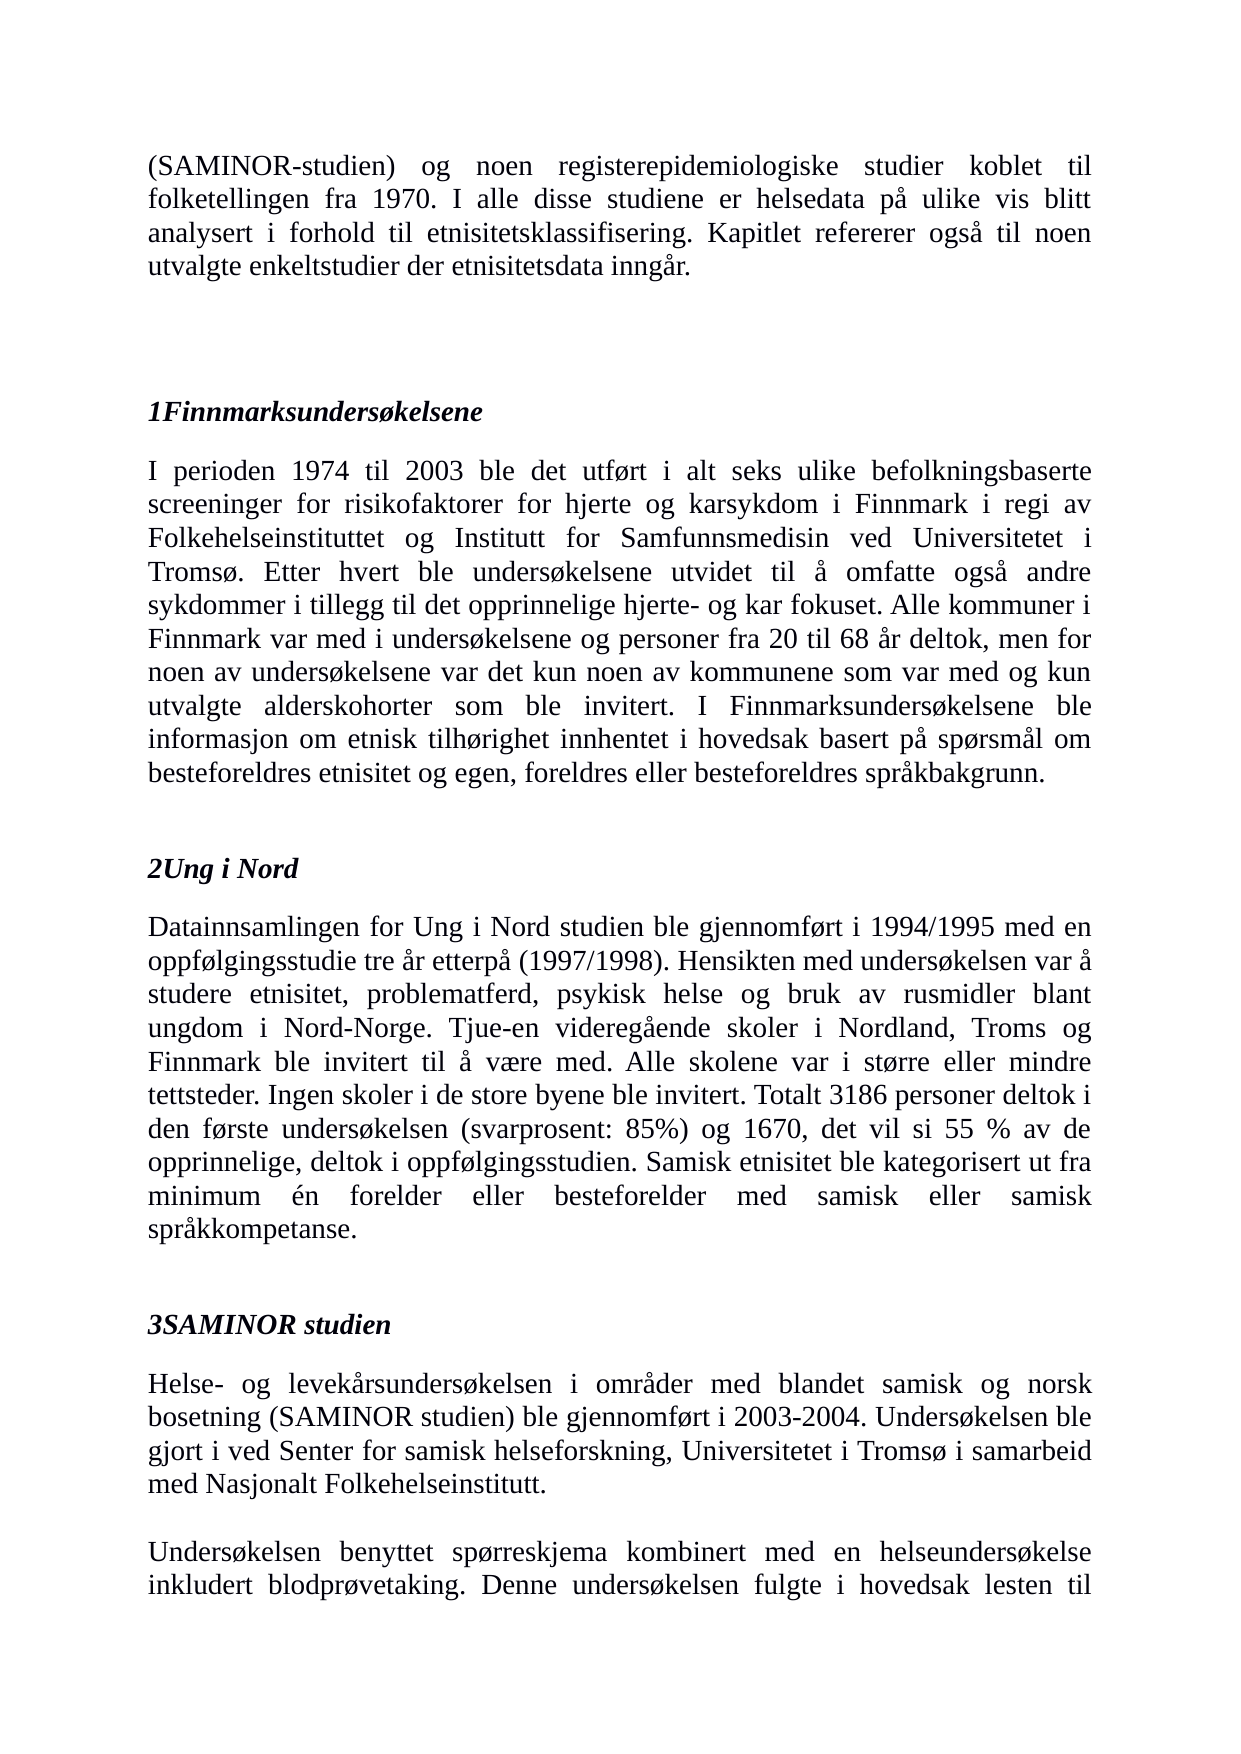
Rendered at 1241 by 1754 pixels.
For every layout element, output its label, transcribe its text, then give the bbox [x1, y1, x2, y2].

text Undersøkelsen benyttet spørreskjema kombinert med en helseundersøkelse inkludert blodprøvetaking. Denne undersøkelsen fulgte i hovedsak lesten til [148, 1534, 1093, 1601]
subtitle Finnmarksundersøkelsene [148, 394, 1093, 428]
text I perioden 1974 til 2003 ble det utført i alt seks ulike befolkningsbaserte screeninger for risikofaktorer for hjerte og karsykdom i Finnmark i regi av Folkehelseinstituttet og Institutt for Samfunnsmedisin ved Universitetet i Tromsø. Etter hvert ble undersøkelsene utvidet til å omfatte også andre sykdommer i tillegg til det opprinnelige hjerte- og kar fokuset. Alle kommuner i Finnmark var med i undersøkelsene og personer fra 20 til 68 år deltok, men for noen av undersøkelsene var det kun noen av kommunene som var med og kun utvalgte alderskohorter som ble invitert. I Finnmarksundersøkelsene ble informasjon om etnisk tilhørighet innhentet i hovedsak basert på spørsmål om besteforeldres etnisitet og egen, foreldres eller besteforeldres språkbakgrunn. [148, 453, 1093, 788]
text Datainnsamlingen for Ung i Nord studien ble gjennomført i 1994/1995 med en oppfølgingsstudie tre år etterpå (1997/1998). Hensikten med undersøkelsen var å studere etnisitet, problematferd, psykisk helse og bruk av rusmidler blant ungdom i Nord-Norge. Tjue-en videregående skoler i Nordland, Troms og Finnmark ble invitert til å være med. Alle skolene var i større eller mindre tettsteder. Ingen skoler i de store byene ble invitert. Totalt 3186 personer deltok i den første undersøkelsen (svarprosent: 85%) og 1670, det vil si 55 % av de opprinnelige, deltok i oppfølgingsstudien. Samisk etnisitet ble kategorisert ut fra minimum én forelder eller besteforelder med samisk eller samisk språkkompetanse. [148, 909, 1093, 1245]
text (SAMINOR-studien) og noen registerepidemiologiske studier koblet til folketellingen fra 1970. I alle disse studiene er helsedata på ulike vis blitt analysert i forhold til etnisitetsklassifisering. Kapitlet refererer også til noen utvalgte enkeltstudier der etnisitetsdata inngår. [148, 148, 1093, 282]
subtitle SAMINOR studien [148, 1307, 1093, 1341]
text Helse- og levekårsundersøkelsen i områder med blandet samisk og norsk bosetning (SAMINOR studien) ble gjennomført i 2003-2004. Undersøkelsen ble gjort i ved Senter for samisk helseforskning, Universitetet i Tromsø i samarbeid med Nasjonalt Folkehelseinstitutt. [148, 1366, 1093, 1500]
subtitle Ung i Nord [148, 851, 1093, 884]
